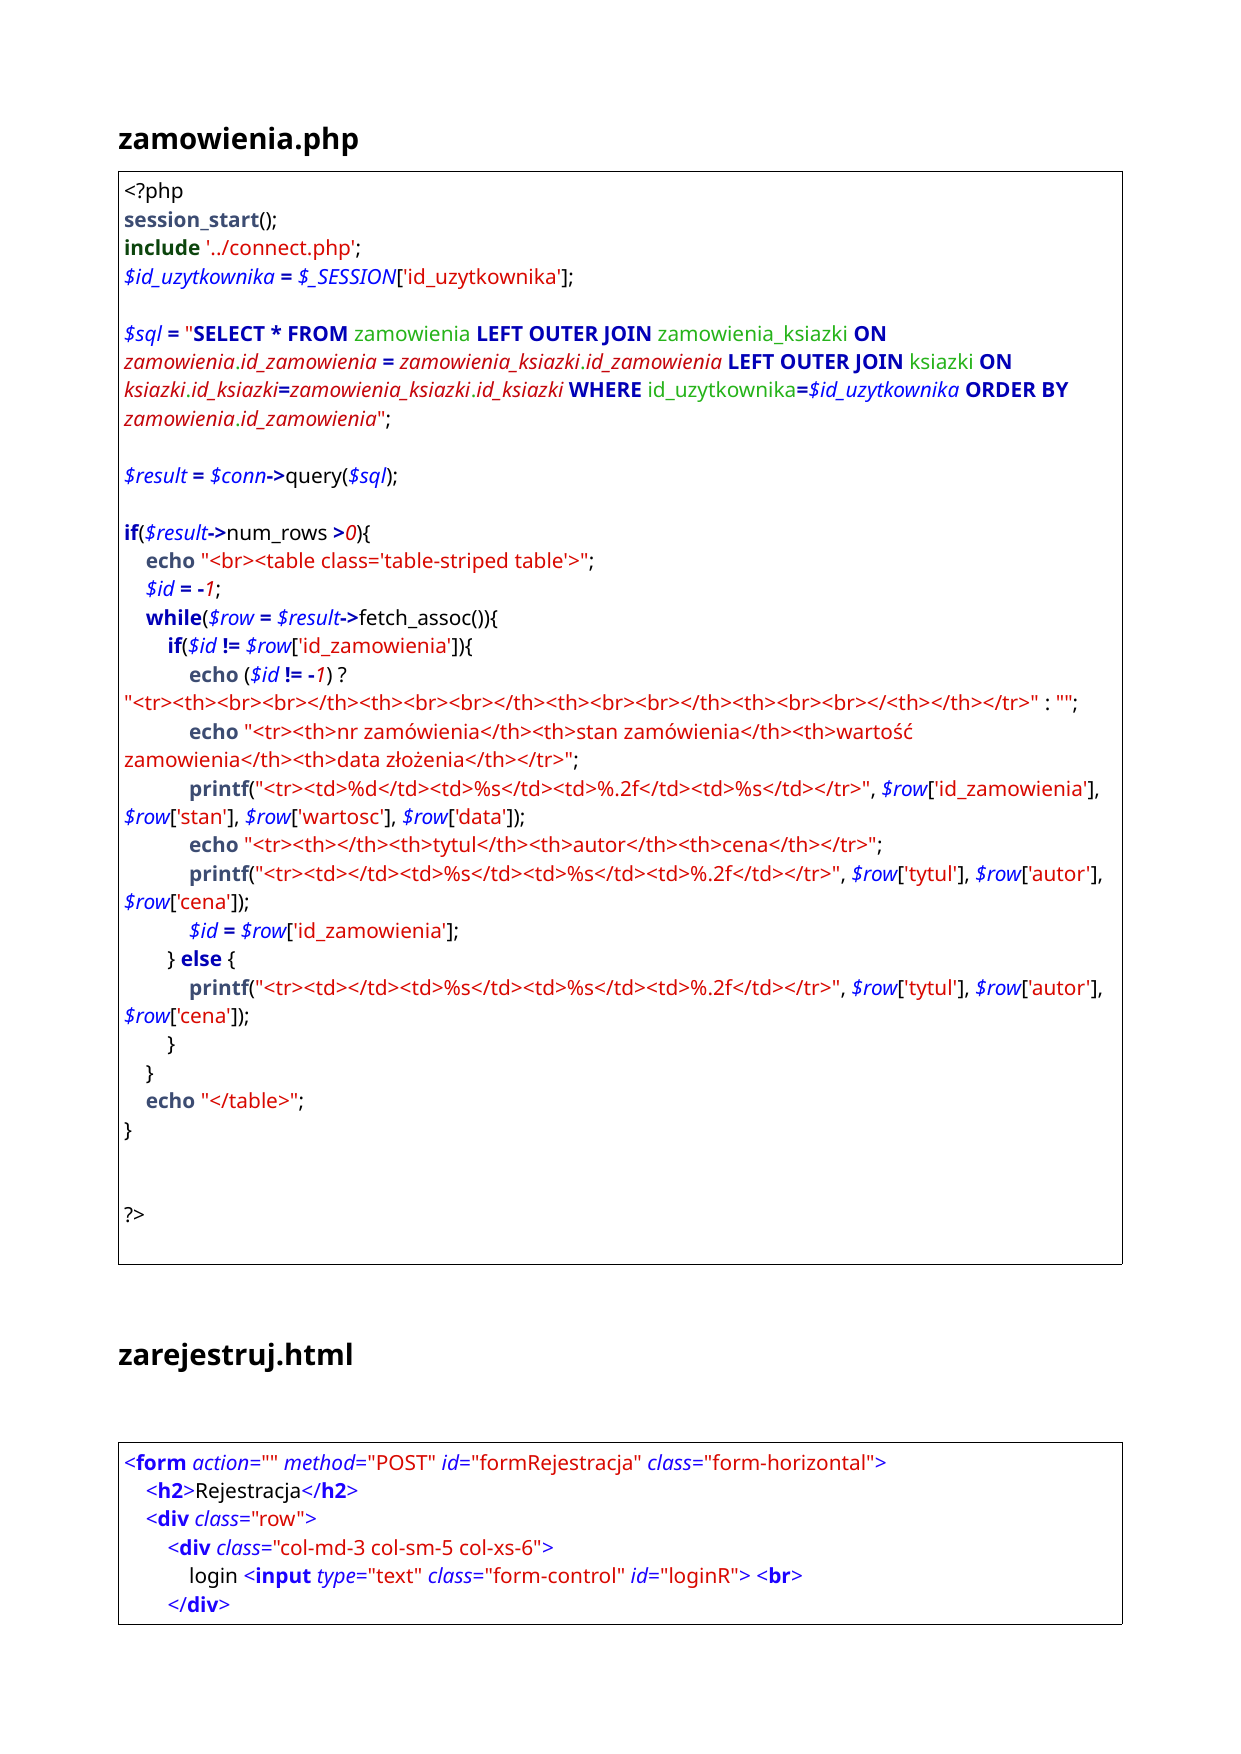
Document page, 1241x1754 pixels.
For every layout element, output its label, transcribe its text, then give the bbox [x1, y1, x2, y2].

table_header <?php session_start(); include '../connect.php'; $id_uzytkownika = $_SESSION['id_uzytkownika']; $sql = "SELECT * FROM zamowienia LEFT OUTER JOIN zamowienia_ksiazki ON zamowienia.id_zamowienia = zamowienia_ksiazki.id_zamowienia LEFT OUTER JOIN ksiazki ON ksiazki.id_ksiazki=zamowienia_ksiazki.id_ksiazki WHERE id_uzytkownika=$id_uzytkownika ORDER BY zamowienia.id_zamowienia"; $result = $conn->query($sql); if($result->num_rows >0){ echo "<br><table class='table-striped table'>"; $id = -1; while($row = $result->fetch_assoc()){ if($id != $row['id_zamowienia']){ echo ($id != -1) ? "<tr><th><br><br></th><th><br><br></th><th><br><br></th><th><br><br></<th></th></tr>" : ""; echo "<tr><th>nr zamówienia</th><th>stan zamówienia</th><th>wartość zamowienia</th><th>data złożenia</th></tr>"; printf("<tr><td>%d</td><td>%s</td><td>%.2f</td><td>%s</td></tr>", $row['id_zamowienia'], $row['stan'], $row['wartosc'], $row['data']); echo "<tr><th></th><th>tytul</th><th>autor</th><th>cena</th></tr>"; printf("<tr><td></td><td>%s</td><td>%s</td><td>%.2f</td></tr>", $row['tytul'], $row['autor'], $row['cena']); $id = $row['id_zamowienia']; } else { printf("<tr><td></td><td>%s</td><td>%s</td><td>%.2f</td></tr>", $row['tytul'], $row['autor'], $row['cena']); } } echo "</table>"; } ?> [119, 172, 1122, 1264]
subtitle zarejestruj.html [118, 1334, 1122, 1374]
subtitle zamowienia.php [118, 118, 1122, 158]
table_header <form action="" method="POST" id="formRejestracja" class="form-horizontal"> <h2>Rejestracja</h2> <div class="row"> <div class="col-md-3 col-sm-5 col-xs-6"> login <input type="text" class="form-control" id="loginR"> <br> </div> [119, 1443, 1122, 1624]
